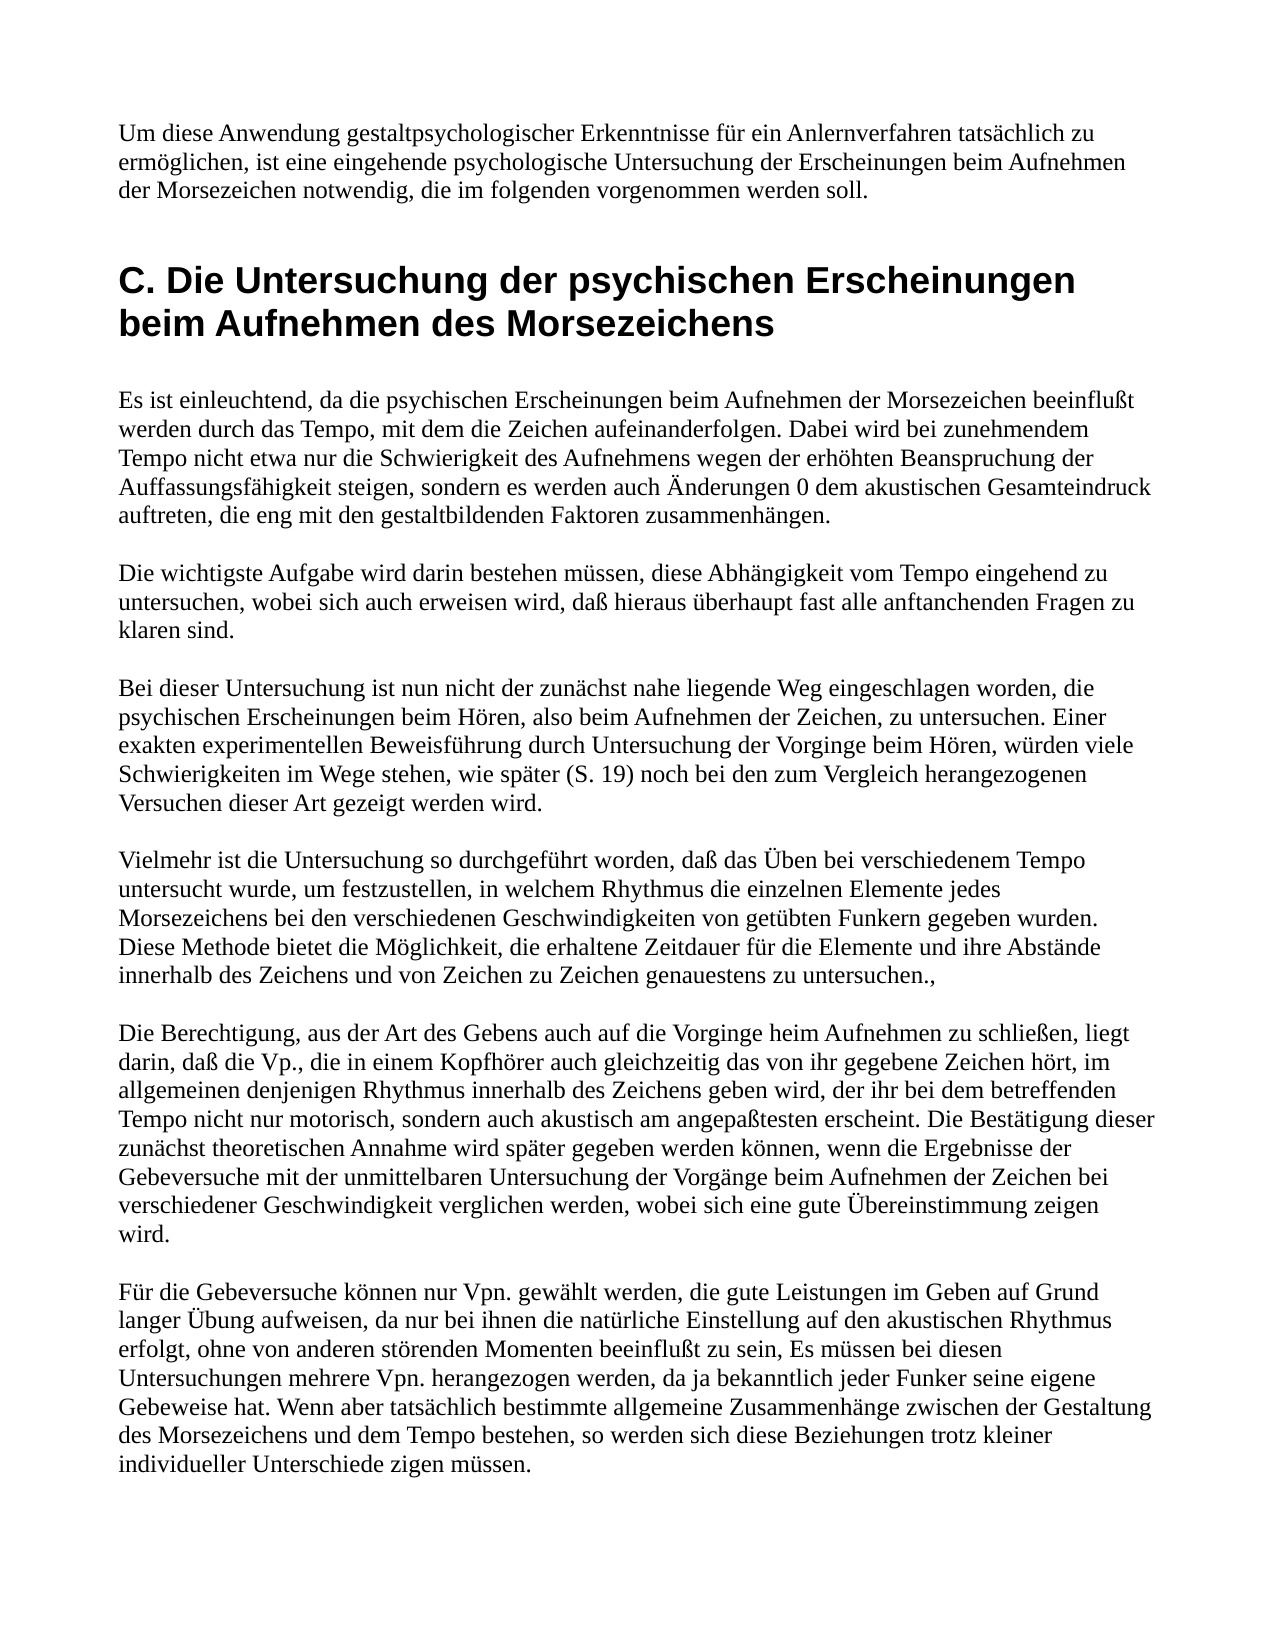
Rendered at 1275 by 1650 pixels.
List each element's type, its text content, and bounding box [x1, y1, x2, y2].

text Vielmehr ist die Untersuchung so durchgeführt worden, daß das Üben bei verschiedenem Tempo untersucht wurde, um festzustellen, in welchem Rhythmus die einzelnen Elemente jedes Morsezeichens bei den verschiedenen Geschwindigkeiten von getübten Funkern gegeben wurden. Diese Methode bietet die Möglichkeit, die erhaltene Zeitdauer für die Elemente und ihre Abstände innerhalb des Zeichens und von Zeichen zu Zeichen genauestens zu untersuchen., [118, 846, 1157, 989]
text Die wichtigste Aufgabe wird darin bestehen müssen, diese Abhängigkeit vom Tempo eingehend zu untersuchen, wobei sich auch erweisen wird, daß hieraus überhaupt fast alle anftanchenden Fragen zu klaren sind. [118, 558, 1157, 644]
text Für die Gebeversuche können nur Vpn. gewählt werden, die gute Leistungen im Geben auf Grund langer Übung aufweisen, da nur bei ihnen die natürliche Einstellung auf den akustischen Rhythmus erfolgt, ohne von anderen störenden Momenten beeinflußt zu sein, Es müssen bei diesen Untersuchungen mehrere Vpn. herangezogen werden, da ja bekanntlich jeder Funker seine eigene Gebeweise hat. Wenn aber tatsächlich bestimmte allgemeine Zusammenhänge zwischen der Gestaltung des Morsezeichens und dem Tempo bestehen, so werden sich diese Beziehungen trotz kleiner individueller Unterschiede zigen müssen. [118, 1277, 1157, 1478]
text Die Berechtigung, aus der Art des Gebens auch auf die Vorginge heim Aufnehmen zu schließen, liegt darin, daß die Vp., die in einem Kopfhörer auch gleichzeitig das von ihr gegebene Zeichen hört, im allgemeinen denjenigen Rhythmus innerhalb des Zeichens geben wird, der ihr bei dem betreffenden Tempo nicht nur motorisch, sondern auch akustisch am angepaßtesten erscheint. Die Bestätigung dieser zunächst theoretischen Annahme wird später gegeben werden können, wenn die Ergebnisse der Gebeversuche mit der unmittelbaren Untersuchung der Vorgänge beim Aufnehmen der Zeichen bei verschiedener Geschwindigkeit verglichen werden, wobei sich eine gute Übereinstimmung zeigen wird. [118, 1018, 1157, 1248]
subtitle C. Die Untersuchung der psychischen Erscheinungen beim Aufnehmen des Morsezeichens [118, 258, 1157, 344]
text Bei dieser Untersuchung ist nun nicht der zunächst nahe liegende Weg eingeschlagen worden, die psychischen Erscheinungen beim Hören, also beim Aufnehmen der Zeichen, zu untersuchen. Einer exakten experimentellen Beweisführung durch Untersuchung der Vorginge beim Hören, würden viele Schwierigkeiten im Wege stehen, wie später (S. 19) noch bei den zum Vergleich herangezogenen Versuchen dieser Art gezeigt werden wird. [118, 673, 1157, 817]
text Es ist einleuchtend, da die psychischen Erscheinungen beim Aufnehmen der Morsezeichen beeinflußt werden durch das Tempo, mit dem die Zeichen aufeinanderfolgen. Dabei wird bei zunehmendem Tempo nicht etwa nur die Schwierigkeit des Aufnehmens wegen der erhöhten Beanspruchung der Auffassungsfähigkeit steigen, sondern es werden auch Änderungen 0 dem akustischen Gesamteindruck auftreten, die eng mit den gestaltbildenden Faktoren zusammenhängen. [118, 386, 1157, 529]
text Um diese Anwendung gestaltpsychologischer Erkenntnisse für ein Anlernverfahren tatsächlich zu ermöglichen, ist eine eingehende psychologische Untersuchung der Erscheinungen beim Aufnehmen der Morsezeichen notwendig, die im folgenden vorgenommen werden soll. [118, 118, 1157, 204]
